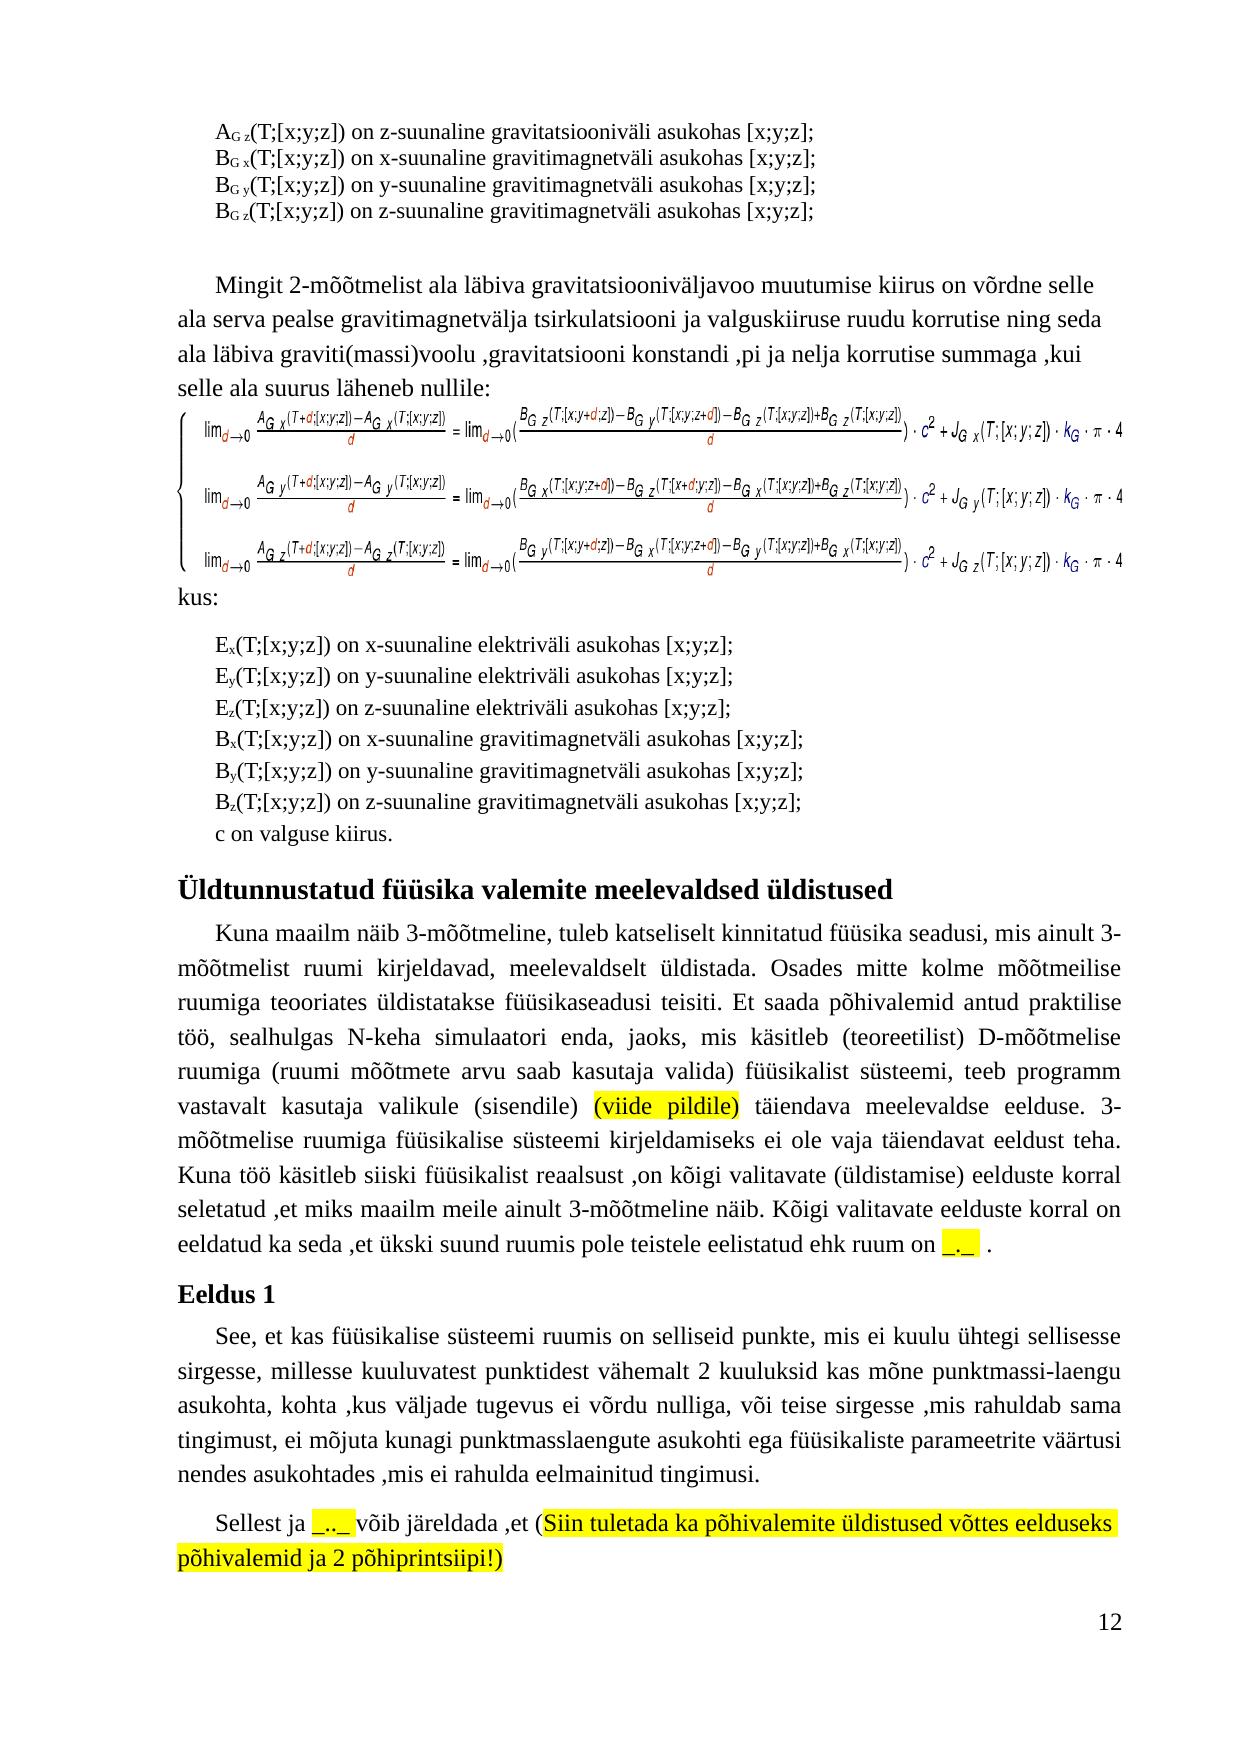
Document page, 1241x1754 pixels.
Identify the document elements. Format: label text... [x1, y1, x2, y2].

text Sellest ja _.._ võib järeldada ,et (Siin tuletada ka põhivalemite üldistused võttes eelduseks põhivalemid ja 2 põhiprintsiipi!) [177, 1508, 1122, 1572]
text Ex(T;[x;y;z]) on x-suunaline elektriväli asukohas [x;y;z]; Ey(T;[x;y;z]) on y-suunaline elektriväli asukohas [x;y;z]; Ez(T;[x;y;z]) on z-suunaline elektriväli asukohas [x;y;z]; Bx(T;[x;y;z]) on x-suunaline gravitimagnetväli asukohas [x;y;z]; By(T;[x;y;z]) on y-suunaline gravitimagnetväli asukohas [x;y;z]; Bz(T;[x;y;z]) on z-suunaline gravitimagnetväli asukohas [x;y;z]; c on valguse kiirus. [215, 631, 1122, 846]
text Mingit 2-mõõtmelist ala läbiva gravitatsiooniväljavoo muutumise kiirus on võrdne selle ala serva pealse gravitimagnetvälja tsirkulatsiooni ja valguskiiruse ruudu korrutise ning seda ala läbiva graviti(massi)voolu ,gravitatsiooni konstandi ,pi ja nelja korrutise summaga ,kui selle ala suurus läheneb nullile: [177, 270, 1122, 407]
text See, et kas füüsikalise süsteemi ruumis on selliseid punkte, mis ei kuulu ühtegi sellisesse sirgesse, millesse kuuluvatest punktidest vähemalt 2 kuuluksid kas mõne punktmassi-laengu asukohta, kohta ,kus väljade tugevus ei võrdu nulliga, või teise sirgesse ,mis rahuldab sama tingimust, ei mõjuta kunagi punktmasslaengute asukohti ega füüsikaliste parameetrite väärtusi nendes asukohtades ,mis ei rahulda eelmainitud tingimusi. [177, 1321, 1122, 1488]
text AG z(T;[x;y;z]) on z-suunaline gravitatsiooniväli asukohas [x;y;z]; BG x(T;[x;y;z]) on x-suunaline gravitimagnetväli asukohas [x;y;z]; BG y(T;[x;y;z]) on y-suunaline gravitimagnetväli asukohas [x;y;z]; BG z(T;[x;y;z]) on z-suunaline gravitimagnetväli asukohas [x;y;z]; [215, 118, 1122, 223]
subtitle Üldtunnustatud füüsika valemite meelevaldsed üldistused [177, 872, 1122, 906]
text kus: [177, 576, 1122, 610]
picture [177, 407, 1123, 576]
text Kuna maailm näib 3-mõõtmeline, tuleb katseliselt kinnitatud füüsika seadusi, mis ainult 3-mõõtmelist ruumi kirjeldavad, meelevaldselt üldistada. Osades mitte kolme mõõtmeilise ruumiga teooriates üldistatakse füüsikaseadusi teisiti. Et saada põhivalemid antud praktilise töö, sealhulgas N-keha simulaatori enda, jaoks, mis käsitleb (teoreetilist) D-mõõtmelise ruumiga (ruumi mõõtmete arvu saab kasutaja valida) füüsikalist süsteemi, teeb programm vastavalt kasutaja valikule (sisendile) (viide pildile) täiendava meelevaldse eelduse. 3-mõõtmelise ruumiga füüsikalise süsteemi kirjeldamiseks ei ole vaja täiendavat eeldust teha. Kuna töö käsitleb siiski füüsikalist reaalsust ,on kõigi valitavate (üldistamise) eelduste korral seletatud ,et miks maailm meile ainult 3-mõõtmeline näib. Kõigi valitavate eelduste korral on eeldatud ka seda ,et ükski suund ruumis pole teistele eelistatud ehk ruum on _._ . [177, 918, 1122, 1257]
subtitle Eeldus 1 [177, 1278, 1122, 1309]
